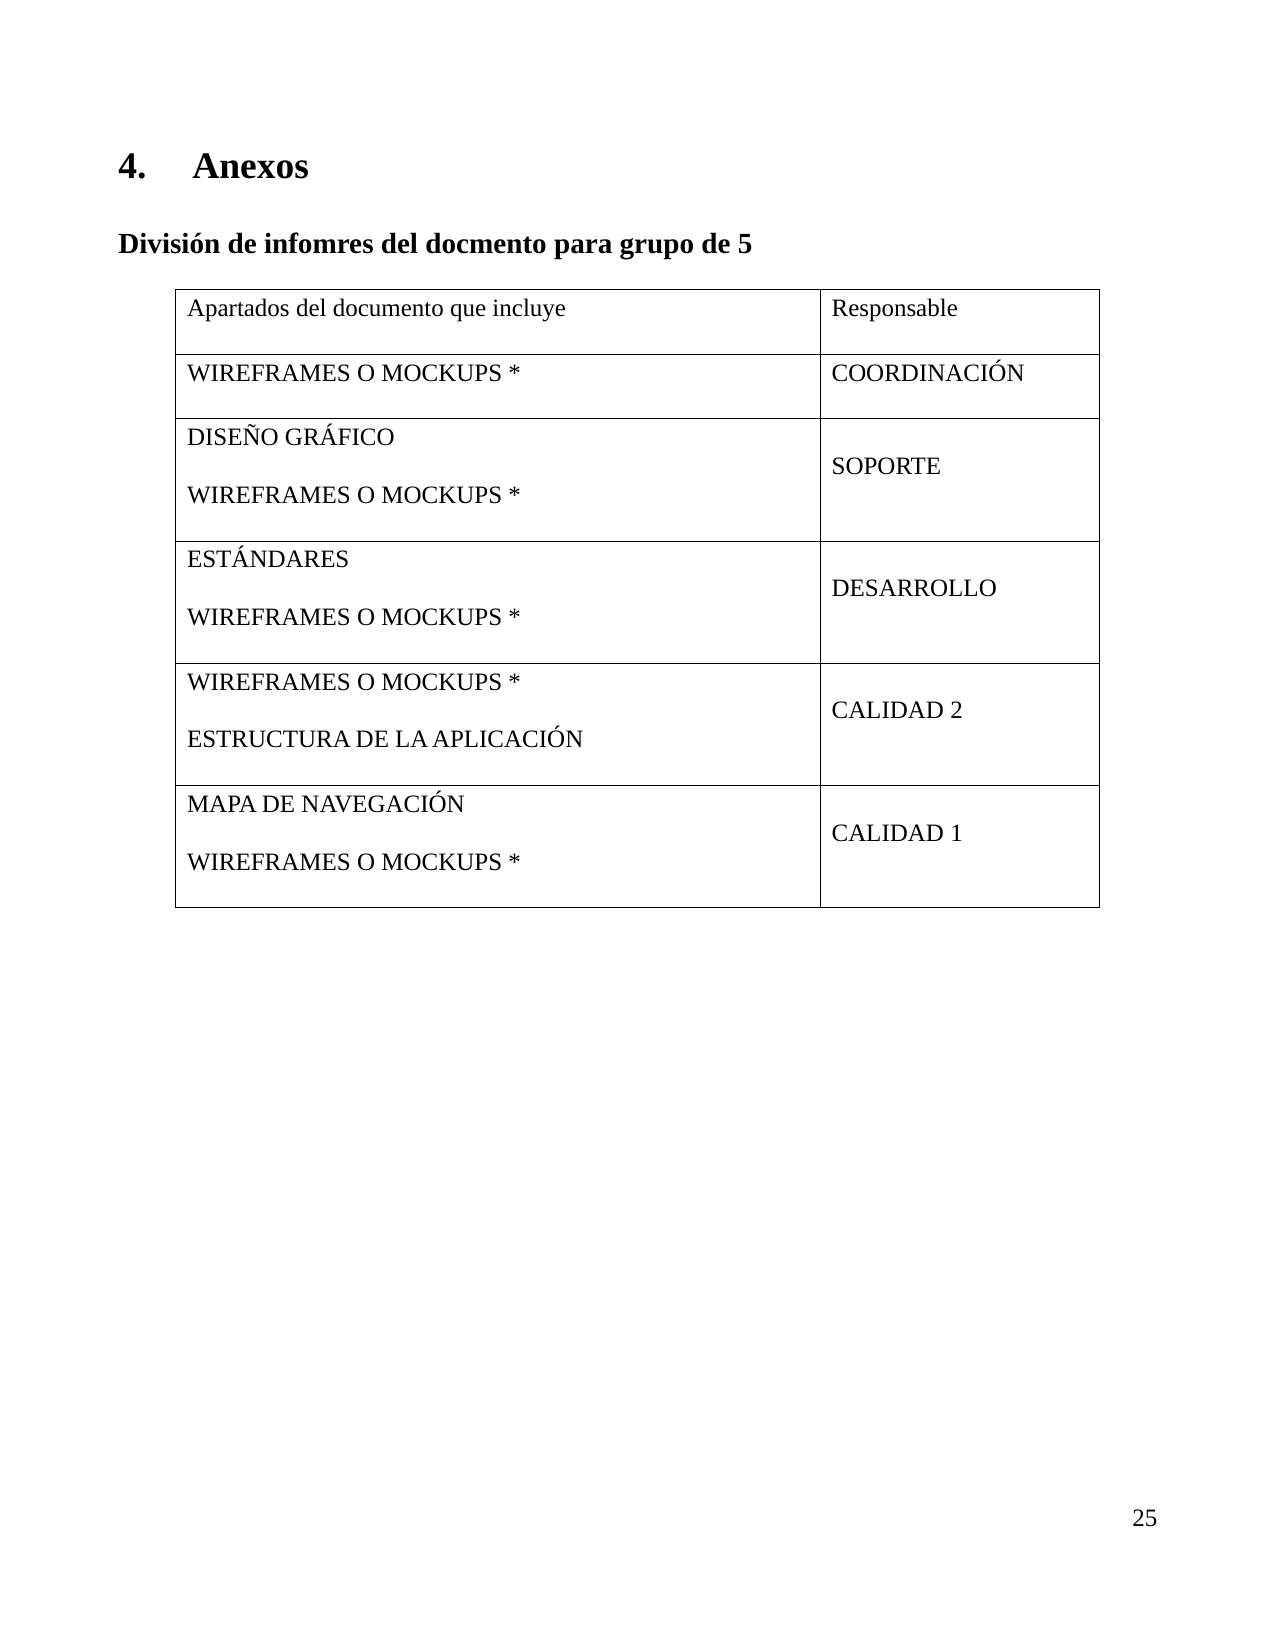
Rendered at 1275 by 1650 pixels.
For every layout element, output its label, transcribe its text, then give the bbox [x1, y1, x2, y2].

subtitle Anexos [118, 143, 1157, 186]
table_cell WIREFRAMES O MOCKUPS * ESTRUCTURA DE LA APLICACIÓN [176, 664, 820, 785]
table_cell COORDINACIÓN [821, 355, 1099, 418]
table_cell CALIDAD 1 [821, 786, 1099, 907]
table_cell MAPA DE NAVEGACIÓN WIREFRAMES O MOCKUPS * [176, 786, 820, 907]
table_cell DISEÑO GRÁFICO WIREFRAMES O MOCKUPS * [176, 419, 820, 541]
table_cell WIREFRAMES O MOCKUPS * [176, 355, 820, 418]
table_cell SOPORTE [821, 419, 1099, 541]
table_header Responsable [821, 290, 1099, 354]
table_cell CALIDAD 2 [821, 664, 1099, 785]
table_cell ESTÁNDARES WIREFRAMES O MOCKUPS * [176, 542, 820, 663]
subtitle División de infomres del docmento para grupo de 5 [118, 227, 1157, 260]
table_header Apartados del documento que incluye [176, 290, 820, 354]
table_cell DESARROLLO [821, 542, 1099, 663]
